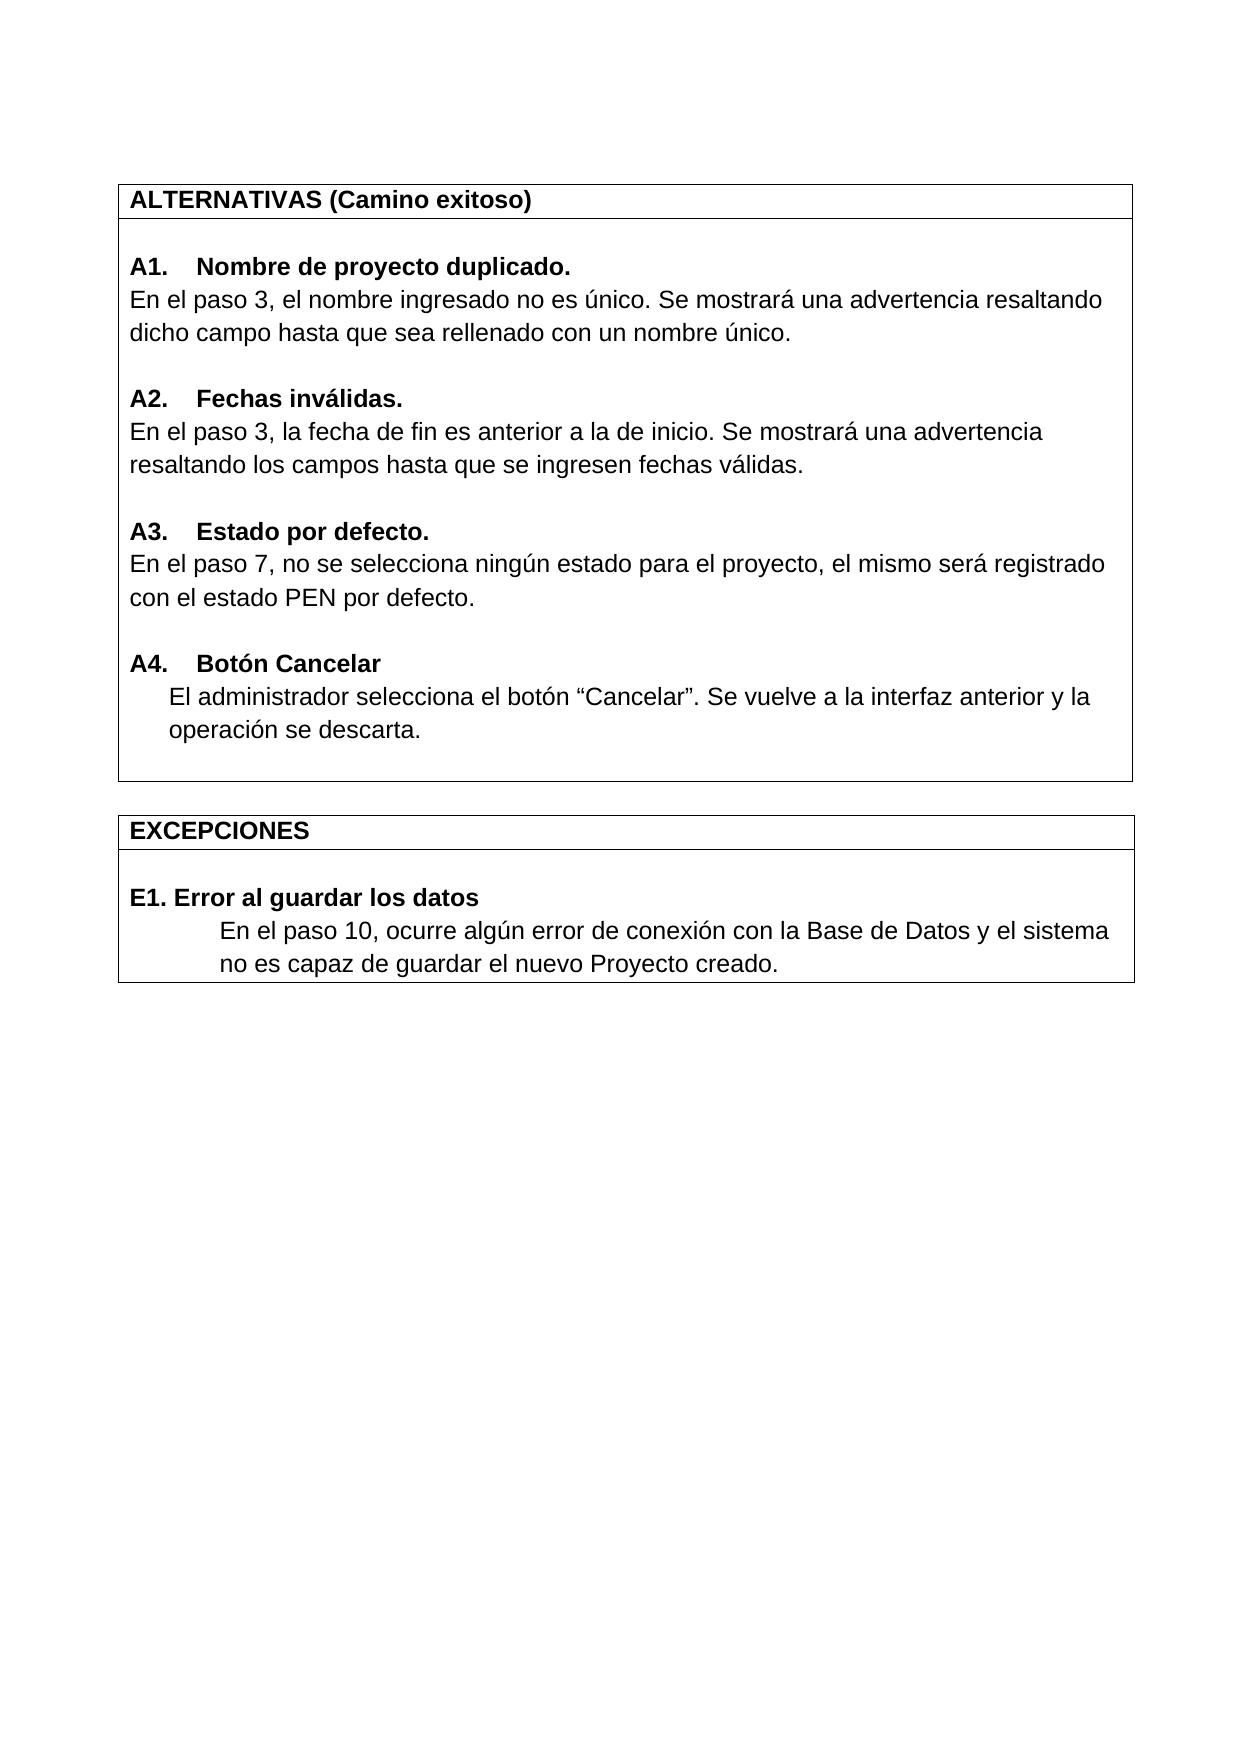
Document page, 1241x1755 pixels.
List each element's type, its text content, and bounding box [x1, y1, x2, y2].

table_cell E1. Error al guardar los datos En el paso 10, ocurre algún error de conexión con la Base de Datos y el sistema no es capaz de guardar el nuevo Proyecto creado. [119, 850, 1134, 982]
table_header EXCEPCIONES [119, 816, 1134, 849]
table_cell A1. Nombre de proyecto duplicado. En el paso 3, el nombre ingresado no es único. Se mostrará una advertencia resaltando dicho campo hasta que sea rellenado con un nombre único. A2. Fechas inválidas. En el paso 3, la fecha de fin es anterior a la de inicio. Se mostrará una advertencia resaltando los campos hasta que se ingresen fechas válidas. A3. Estado por defecto. En el paso 7, no se selecciona ningún estado para el proyecto, el mismo será registrado con el estado PEN por defecto. A4. Botón Cancelar El administrador selecciona el botón “Cancelar”. Se vuelve a la interfaz anterior y la operación se descarta. [119, 219, 1132, 781]
table_header ALTERNATIVAS (Camino exitoso) [119, 185, 1132, 218]
